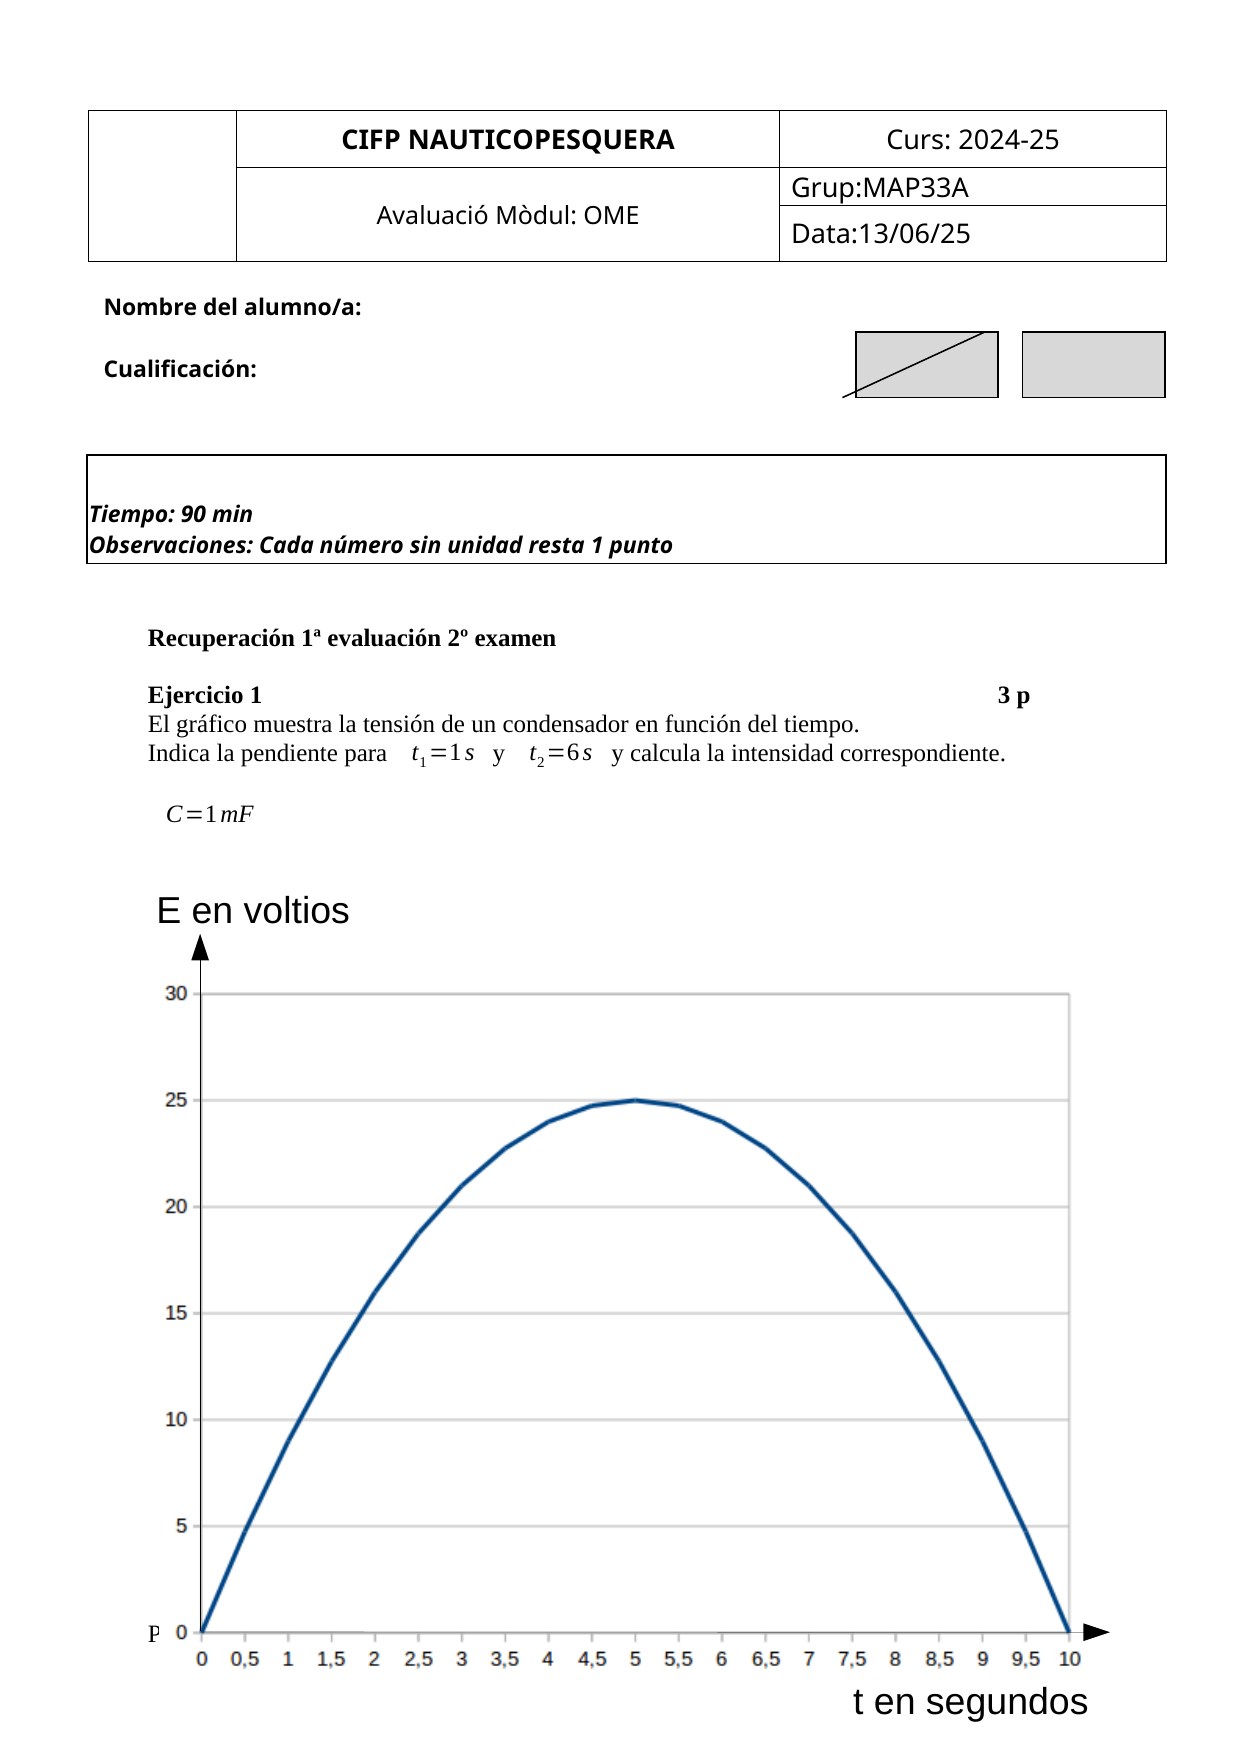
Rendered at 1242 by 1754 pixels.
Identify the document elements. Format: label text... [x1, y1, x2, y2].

picture [201, 980, 1087, 1632]
text Cualificación: [103, 353, 855, 384]
text Indica la pendiente para y y calcula la intensidad correspondiente. [148, 738, 1094, 770]
text Observaciones: Cada número sin unidad resta 1 punto [89, 529, 1094, 560]
text Tiempo: 90 min [89, 498, 1094, 529]
text Nombre del alumno/a: [103, 290, 1094, 322]
text El gráfico muestra la tensión de un condensador en función del tiempo. [148, 709, 1094, 738]
text Recuperación 1ª evaluación 2º examen [148, 623, 1094, 652]
text Ejercicio 1 3 p [148, 680, 1094, 709]
picture [159, 980, 1087, 1677]
text [999, 353, 1022, 384]
